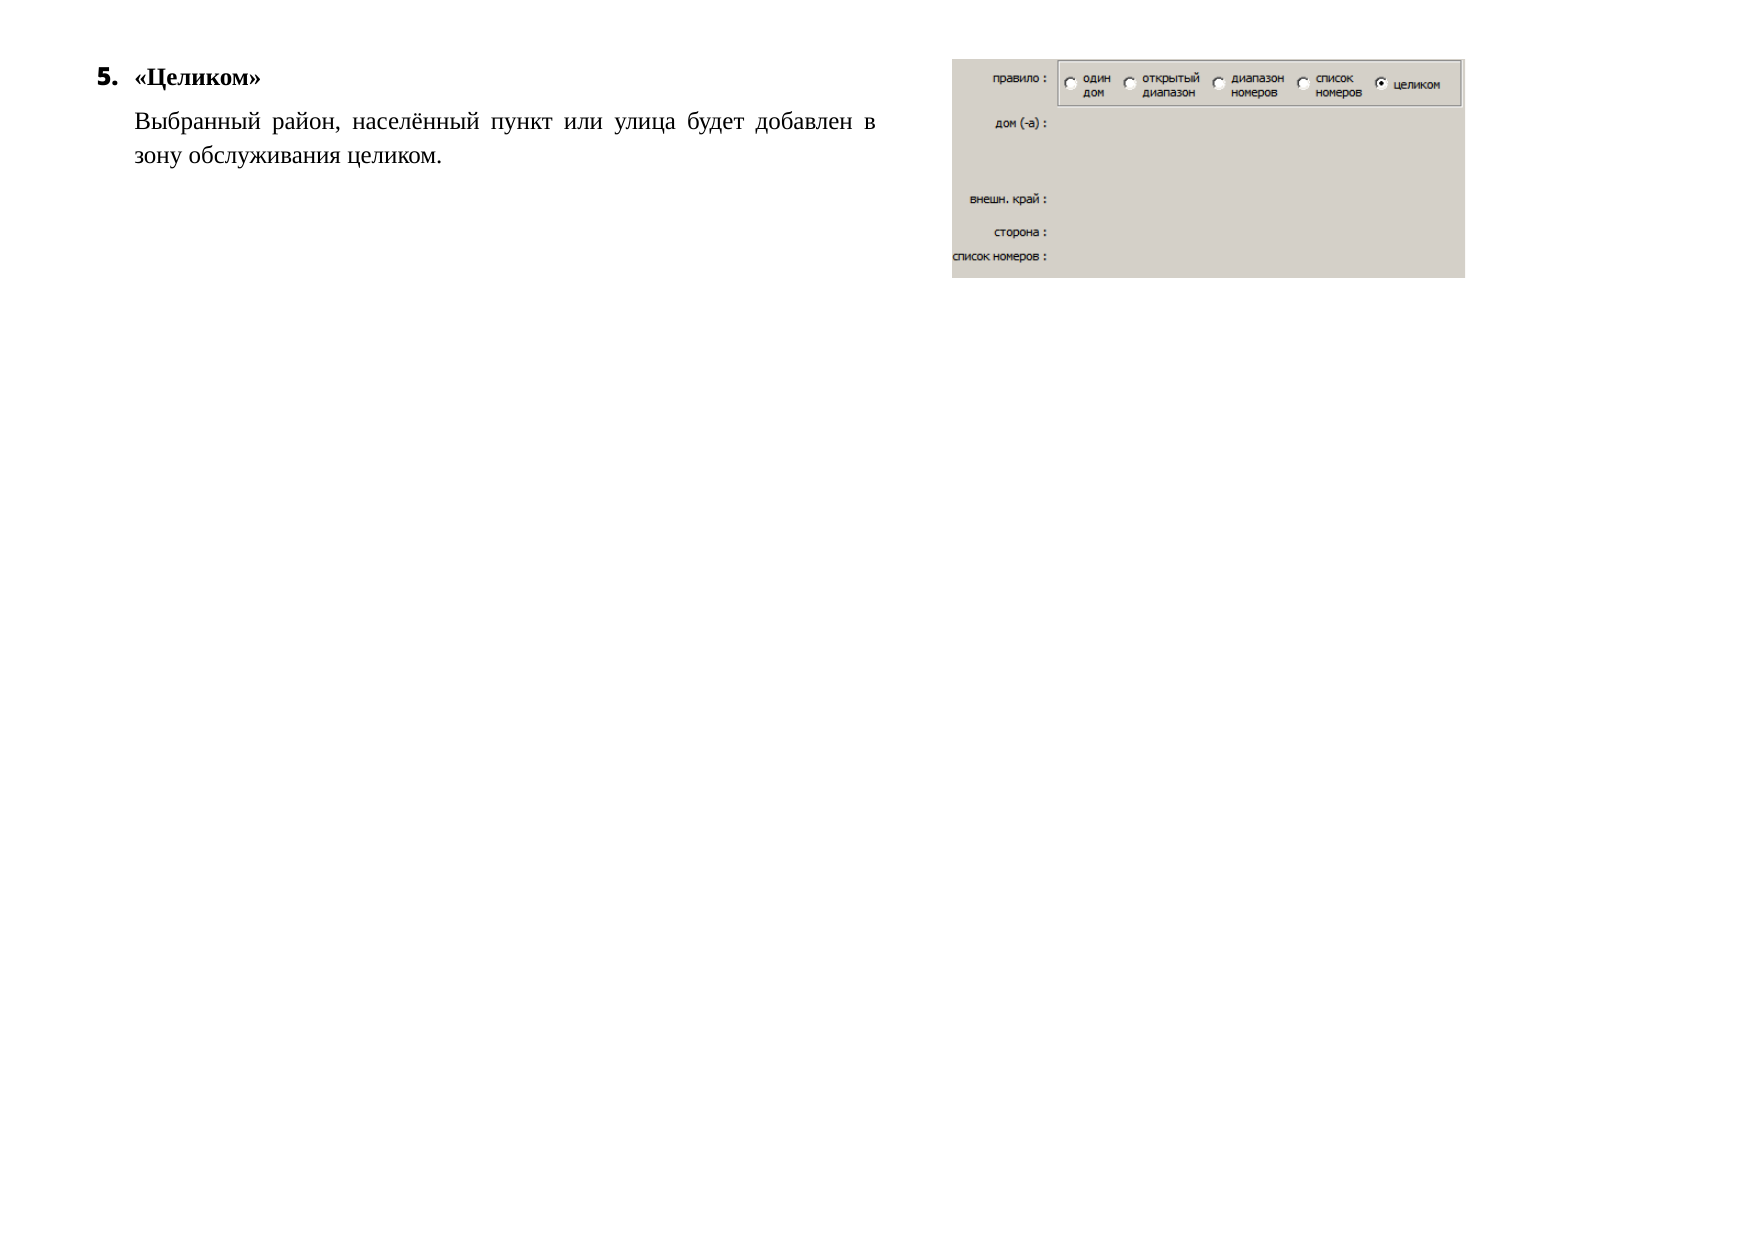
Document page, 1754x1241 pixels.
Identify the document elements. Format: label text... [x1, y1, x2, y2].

list «Целиком» [97, 59, 877, 93]
picture [952, 59, 1466, 278]
list Выбранный район, населённый пункт или улица будет добавлен в зону обслуживания целиком. [97, 106, 877, 169]
